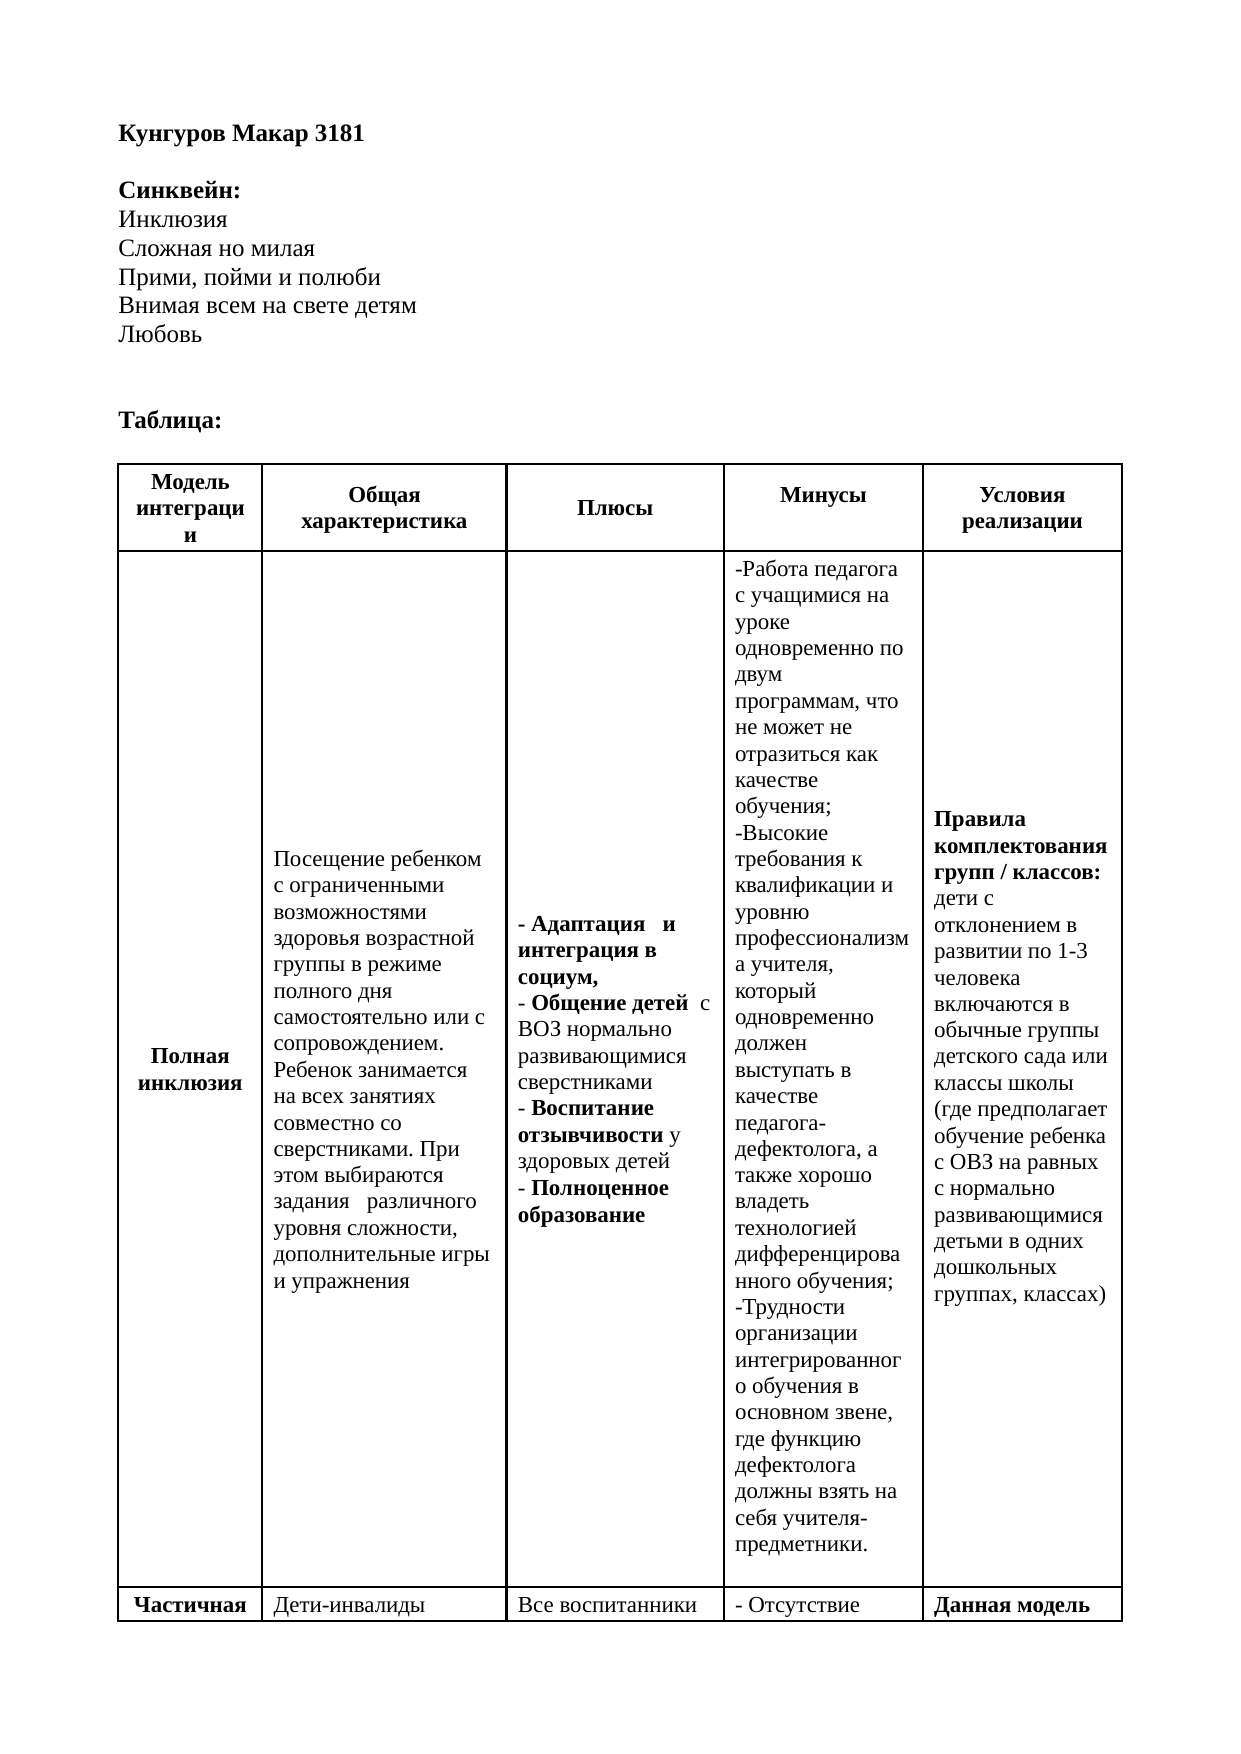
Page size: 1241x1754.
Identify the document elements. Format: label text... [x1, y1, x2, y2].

table_cell Данная модель [924, 1588, 1121, 1620]
table_cell - Отсутствие [725, 1588, 922, 1620]
text Прими, пойми и полюби [118, 262, 1122, 291]
table_cell Все воспитанники [508, 1588, 723, 1620]
table_cell Дети-инвалиды [263, 1588, 505, 1620]
text Таблица: [118, 406, 1122, 434]
table_header Общая характеристика [263, 465, 505, 550]
text Инклюзия [118, 204, 1122, 233]
table_cell -Работа педагога с учащимися на уроке одновременно по двум программам, что не может не отразиться как качестве обучения; -Высокие требования к квалификации и уровню профессионализма учителя, который одновременно должен выступать в качестве педагога-дефектолога, а также хорошо владеть технологией дифференцированного обучения; -Трудности организации интегрированного обучения в основном звене, где функцию дефектолога должны взять на себя учителя-предметники. [725, 552, 922, 1586]
text Внимая всем на свете детям [118, 291, 1122, 319]
text Сложная но милая [118, 233, 1122, 262]
table_cell Правила комплектования групп / классов: дети с отклонением в развитии по 1-3 человека включаются в обычные группы детского сада или классы школы (где предполагает обучение ребенка с ОВЗ на равных с нормально развивающимися детьми в одних дошкольных группах, классах) [924, 552, 1121, 1586]
table_cell - Адаптация и интеграция в социум, - Общение детей с ВОЗ нормально развивающимися сверстниками - Воспитание отзывчивости у здоровых детей - Полноценное образование [508, 552, 723, 1586]
table_cell Посещение ребенком с ограниченными возможностями здоровья возрастной группы в режиме полного дня самостоятельно или с сопровождением. Ребенок занимается на всех занятиях совместно со сверстниками. При этом выбираются задания различного уровня сложности, дополнительные игры и упражнения [263, 552, 505, 1586]
table_header Плюсы [508, 465, 723, 550]
table_header Минусы [725, 465, 922, 550]
table_cell Полная инклюзия [119, 552, 261, 1586]
text Синквейн: [118, 176, 1122, 204]
text Любовь [118, 319, 1122, 348]
table_header Модель интеграции [119, 465, 261, 550]
text Кунгуров Макар 3181 [118, 118, 1122, 147]
table_cell Частичная [119, 1588, 261, 1620]
table_header Условия реализации [924, 465, 1121, 550]
